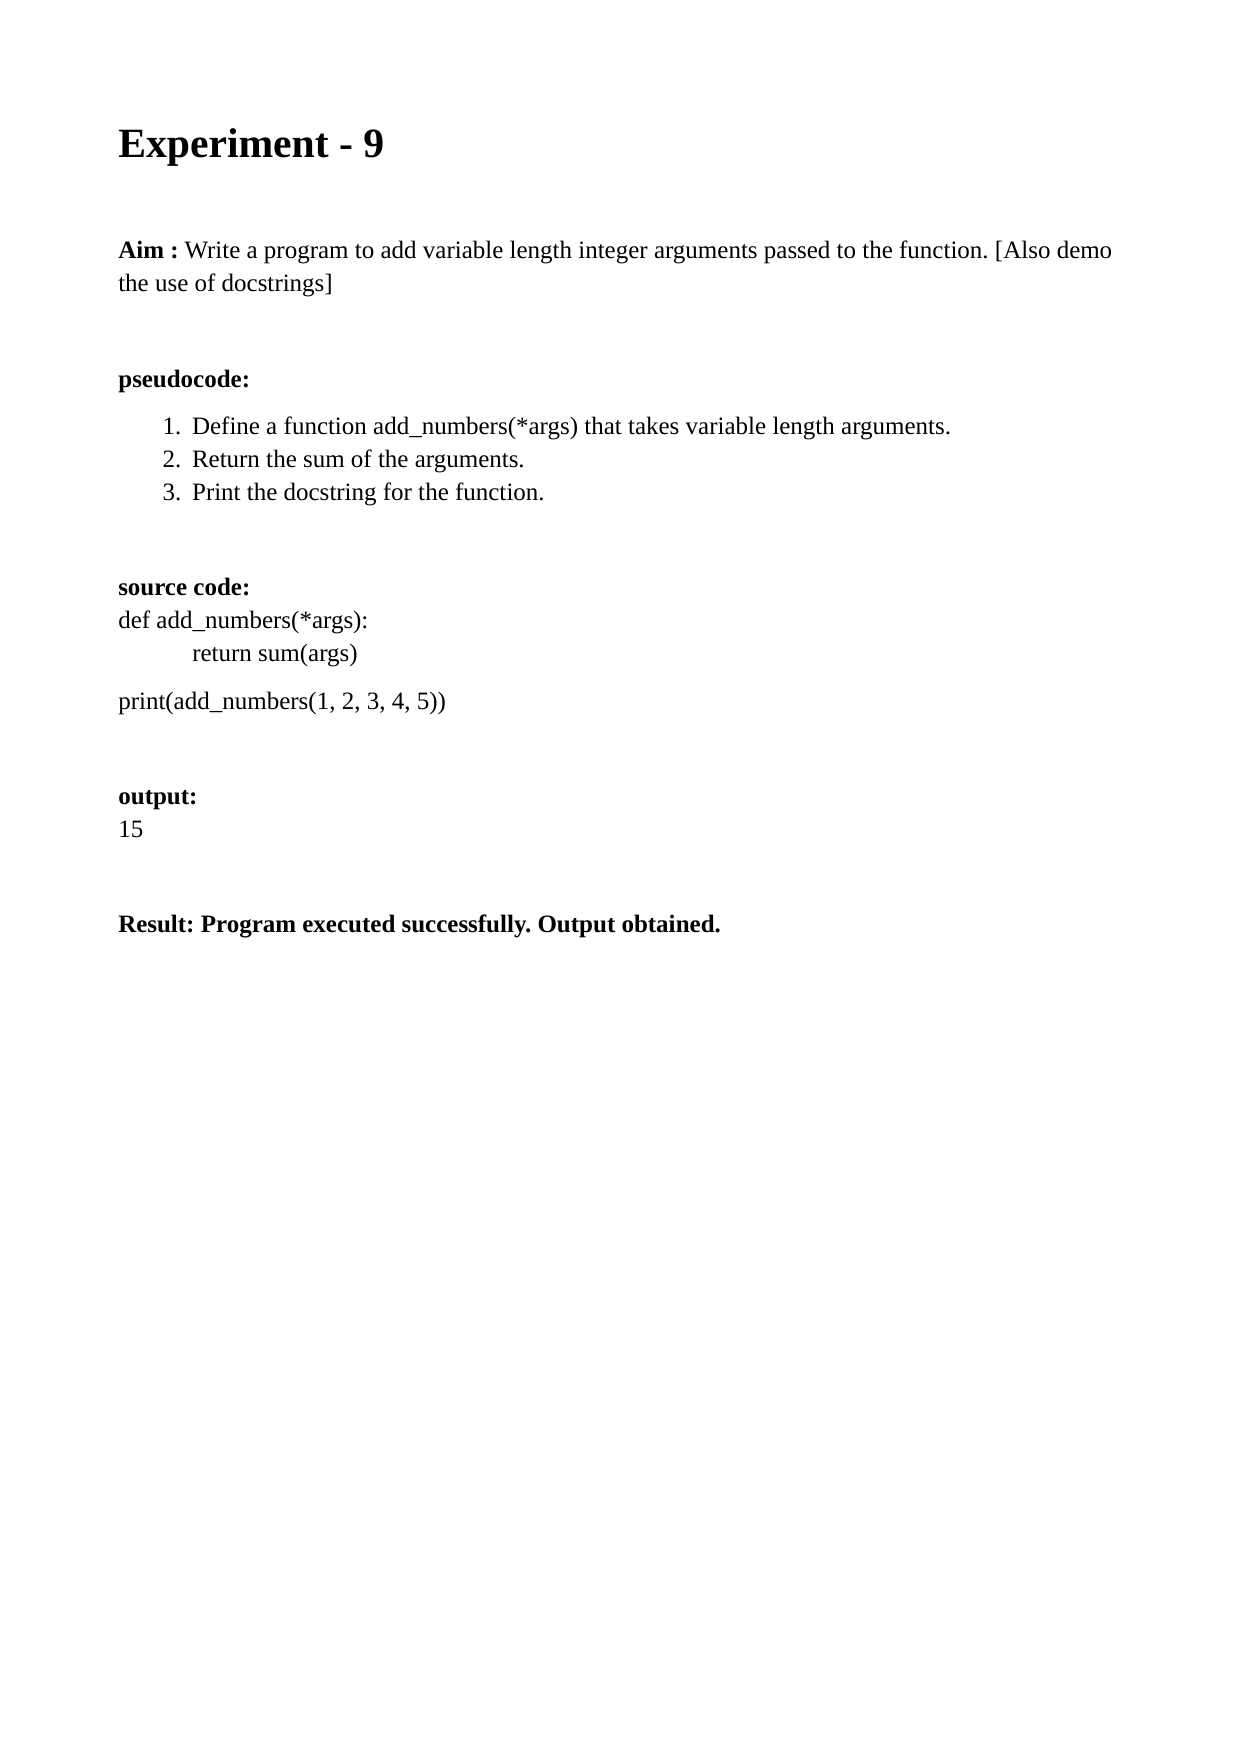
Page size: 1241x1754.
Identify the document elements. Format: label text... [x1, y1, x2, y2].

text Experiment - 9 [118, 118, 1122, 166]
list Print the docstring for the function. [162, 477, 1122, 506]
list Define a function add_numbers(*args) that takes variable length arguments. [162, 411, 1122, 440]
text pseudocode: [118, 364, 1122, 392]
list Return the sum of the arguments. [162, 444, 1122, 473]
text print(add_numbers(1, 2, 3, 4, 5)) [118, 686, 1122, 715]
text Result: Program executed successfully. Output obtained. [118, 909, 1122, 938]
text source code: def add_numbers(*args): return sum(args) [118, 572, 1122, 667]
text Aim : Write a program to add variable length integer arguments passed to the function. [Also demo the use of docstrings] [118, 235, 1122, 297]
text output: 15 [118, 781, 1122, 843]
